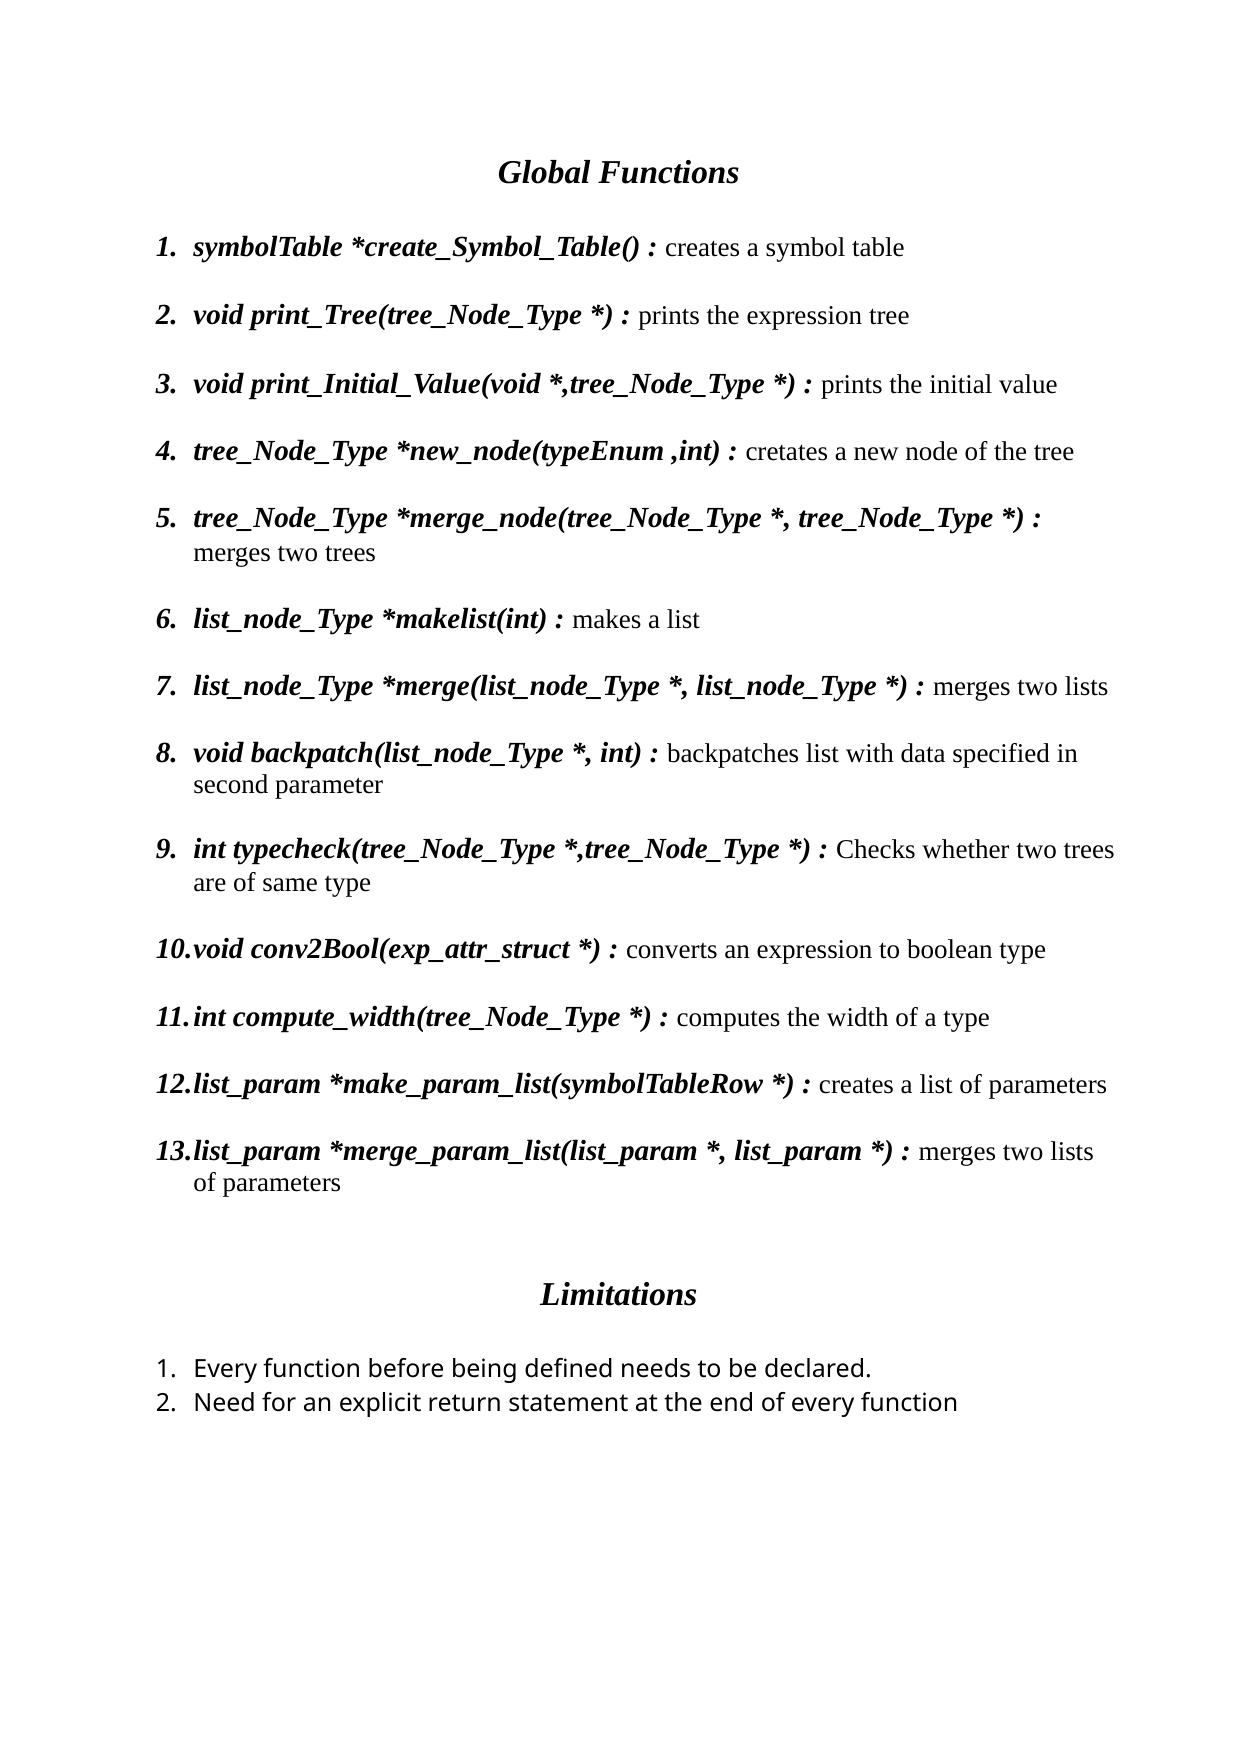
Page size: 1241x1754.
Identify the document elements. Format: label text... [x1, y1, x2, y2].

list list_param *merge_param_list(list_param *, list_param *) : merges two lists of parameters [156, 1133, 1122, 1197]
list list_node_Type *makelist(int) : makes a list [156, 601, 1122, 668]
list void backpatch(list_node_Type *, int) : backpatches list with data specified in second parameter [156, 735, 1122, 831]
list symbolTable *create_Symbol_Table() : creates a symbol table [156, 229, 1122, 297]
list int compute_width(tree_Node_Type *) : computes the width of a type [156, 999, 1122, 1066]
list list_param *make_param_list(symbolTableRow *) : creates a list of parameters [156, 1066, 1122, 1133]
text Limitations [118, 1274, 1122, 1312]
list void print_Tree(tree_Node_Type *) : prints the expression tree [156, 297, 1122, 366]
list Every function before being defined needs to be declared. [156, 1351, 1122, 1385]
list Need for an explicit return statement at the end of every function [156, 1385, 1122, 1419]
list void print_Initial_Value(void *,tree_Node_Type *) : prints the initial value [156, 366, 1122, 433]
list tree_Node_Type *new_node(typeEnum ,int) : cretates a new node of the tree [156, 433, 1122, 500]
list tree_Node_Type *merge_node(tree_Node_Type *, tree_Node_Type *) : merges two trees [156, 500, 1122, 601]
list list_node_Type *merge(list_node_Type *, list_node_Type *) : merges two lists [156, 668, 1122, 735]
text Global Functions [118, 152, 1122, 191]
list int typecheck(tree_Node_Type *,tree_Node_Type *) : Checks whether two trees are of same type [156, 831, 1122, 932]
list void conv2Bool(exp_attr_struct *) : converts an expression to boolean type [156, 932, 1122, 999]
